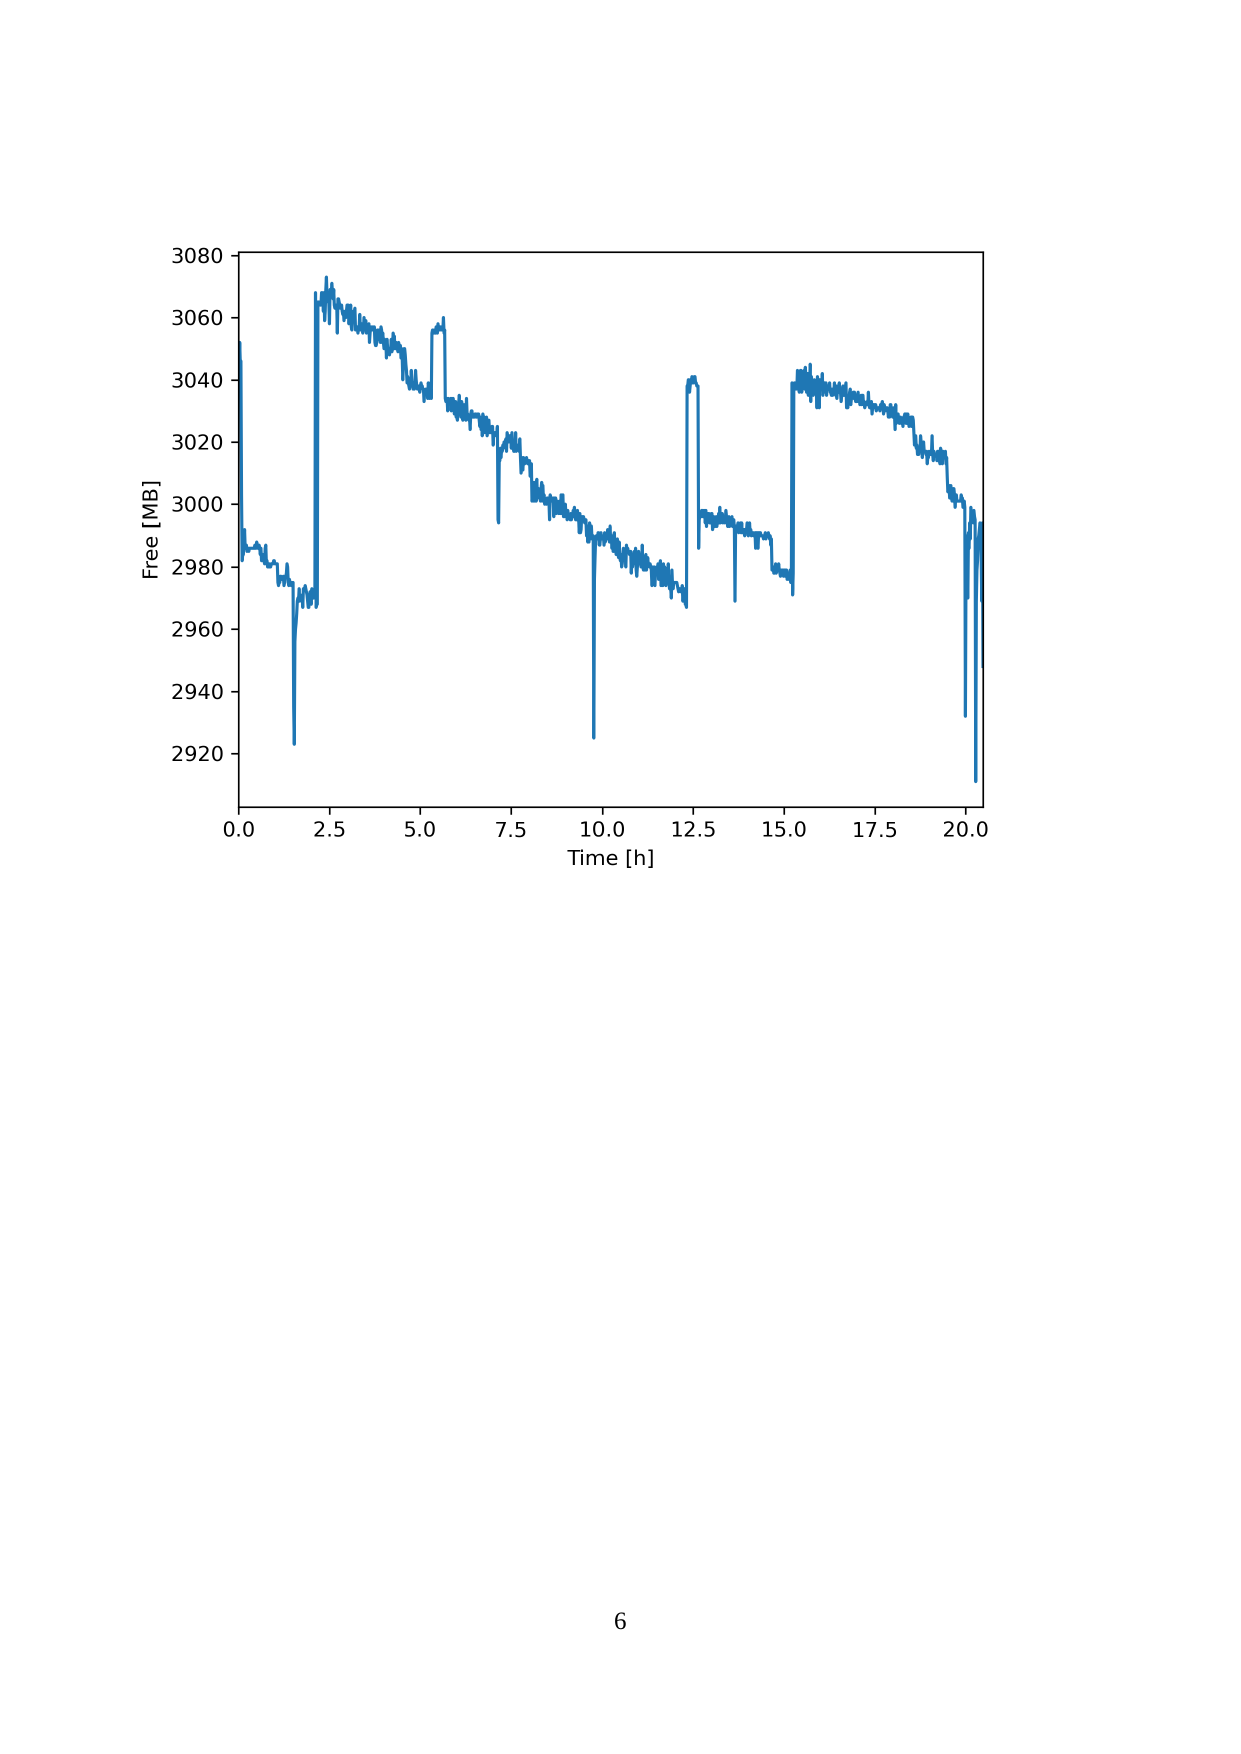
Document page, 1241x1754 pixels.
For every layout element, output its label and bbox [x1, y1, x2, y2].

picture [118, 165, 1079, 886]
